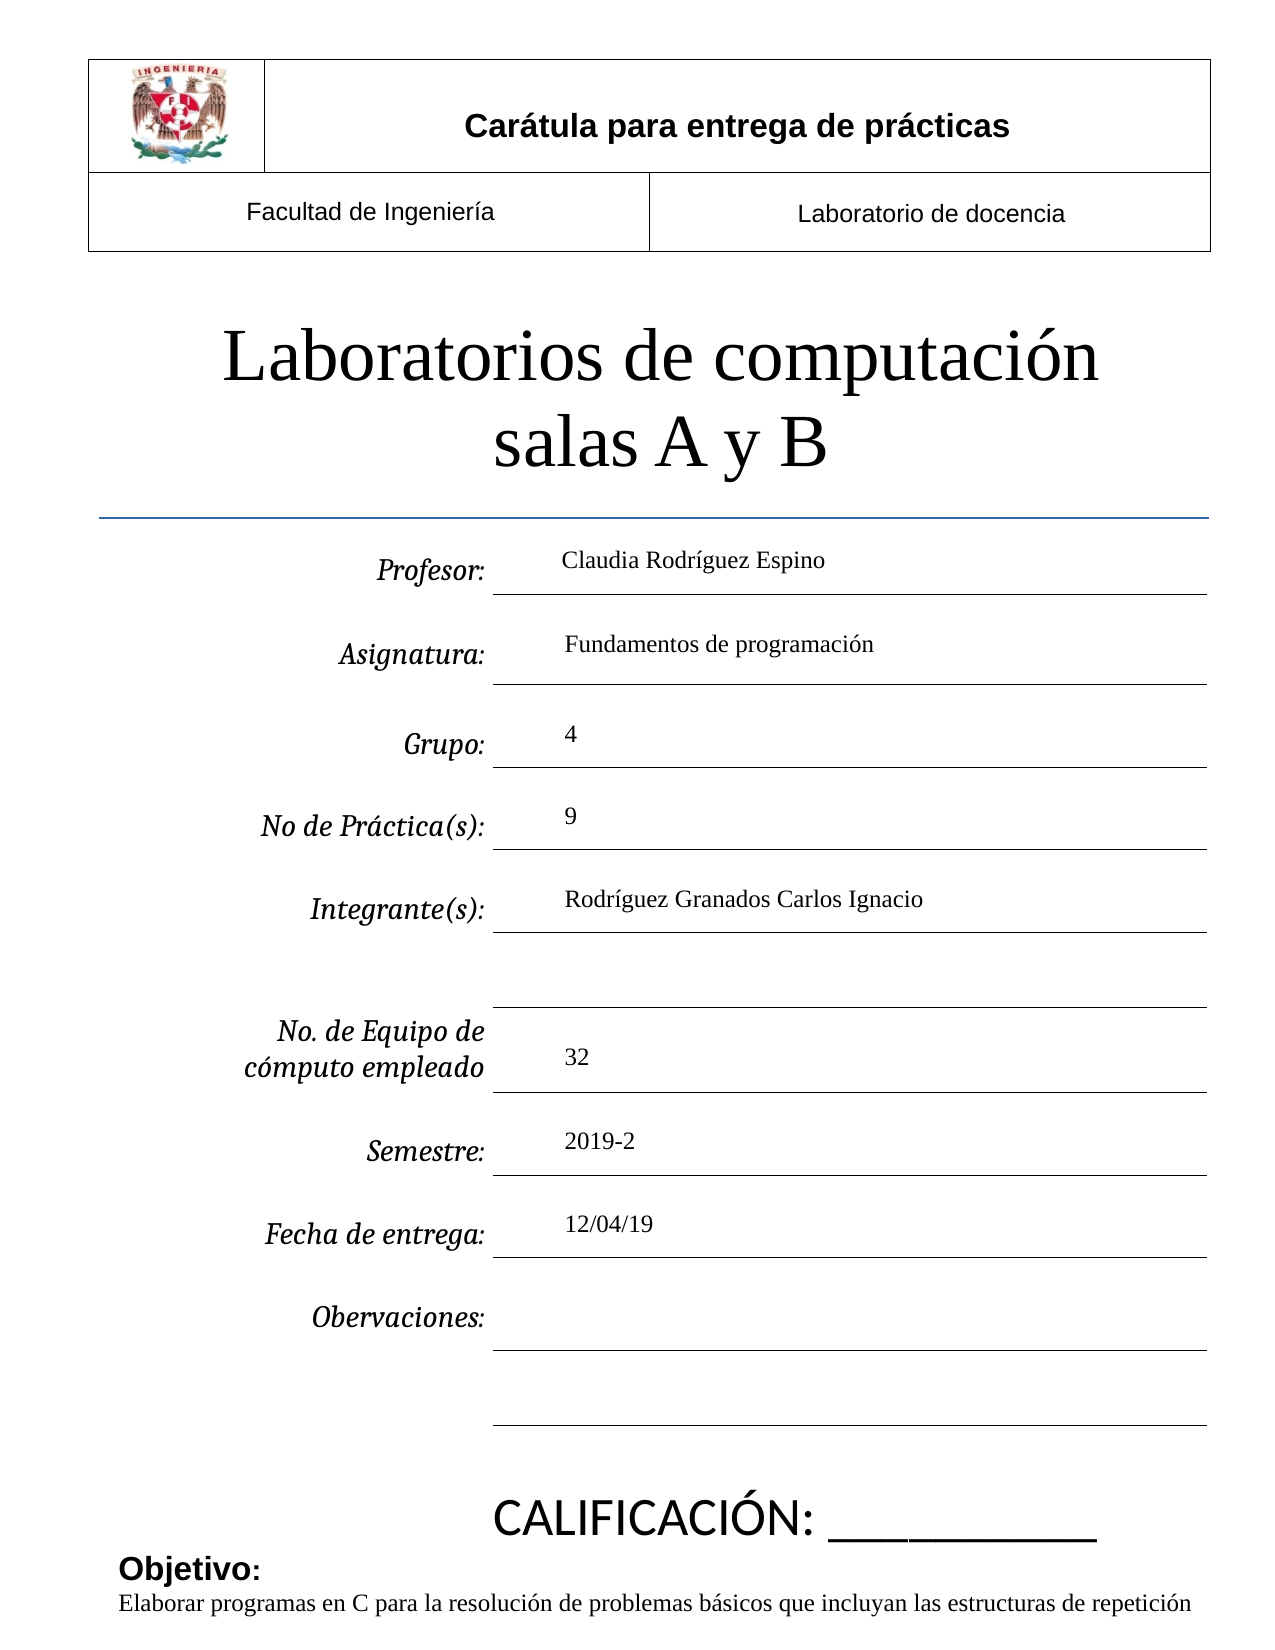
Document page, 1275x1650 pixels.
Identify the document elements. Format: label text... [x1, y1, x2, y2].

table_cell [118, 1350, 493, 1425]
table_cell No de Práctica(s): [118, 766, 493, 849]
table_cell Semestre: [118, 1091, 493, 1174]
table_cell 9 [493, 768, 1207, 849]
table_cell 4 [493, 685, 1207, 766]
table_cell Grupo: [118, 684, 493, 766]
text salas A y B [118, 396, 1205, 482]
table_cell [493, 933, 1207, 1007]
table_header Carátula para entrega de prácticas [265, 60, 1210, 172]
table_cell [493, 1351, 1207, 1425]
text Elaborar programas en C para la resolución de problemas básicos que incluyan las estructuras de repetición [118, 1588, 1205, 1616]
table_cell Facultad de Ingeniería [89, 173, 649, 251]
table_header Claudia Rodríguez Espino [493, 519, 1207, 594]
table_cell Fundamentos de programación [493, 595, 1207, 684]
table_cell Fecha de entrega: [118, 1175, 493, 1257]
table_cell 12/04/19 [493, 1176, 1207, 1257]
table_cell Laboratorio de docencia [650, 173, 1210, 251]
table_header [118, 511, 493, 517]
table_cell Asignatura: [118, 594, 493, 684]
table_header [493, 511, 1207, 517]
table_cell Integrante(s): [118, 849, 493, 932]
table_cell 2019-2 [493, 1093, 1207, 1174]
text Laboratorios de computación [118, 310, 1205, 396]
table_cell No. de Equipo de cómputo empleado [118, 1007, 493, 1091]
table_cell [493, 1258, 1207, 1350]
text CALIFICACIÓN: __________ [118, 1483, 1205, 1549]
table_cell 32 [493, 1008, 1207, 1091]
table_header [89, 60, 264, 172]
table_cell Obervaciones: [118, 1257, 493, 1350]
text Objetivo: [118, 1549, 1205, 1588]
table_cell [118, 932, 493, 1007]
table_cell Rodríguez Granados Carlos Ignacio [493, 850, 1207, 932]
table_header Profesor: [118, 519, 493, 594]
